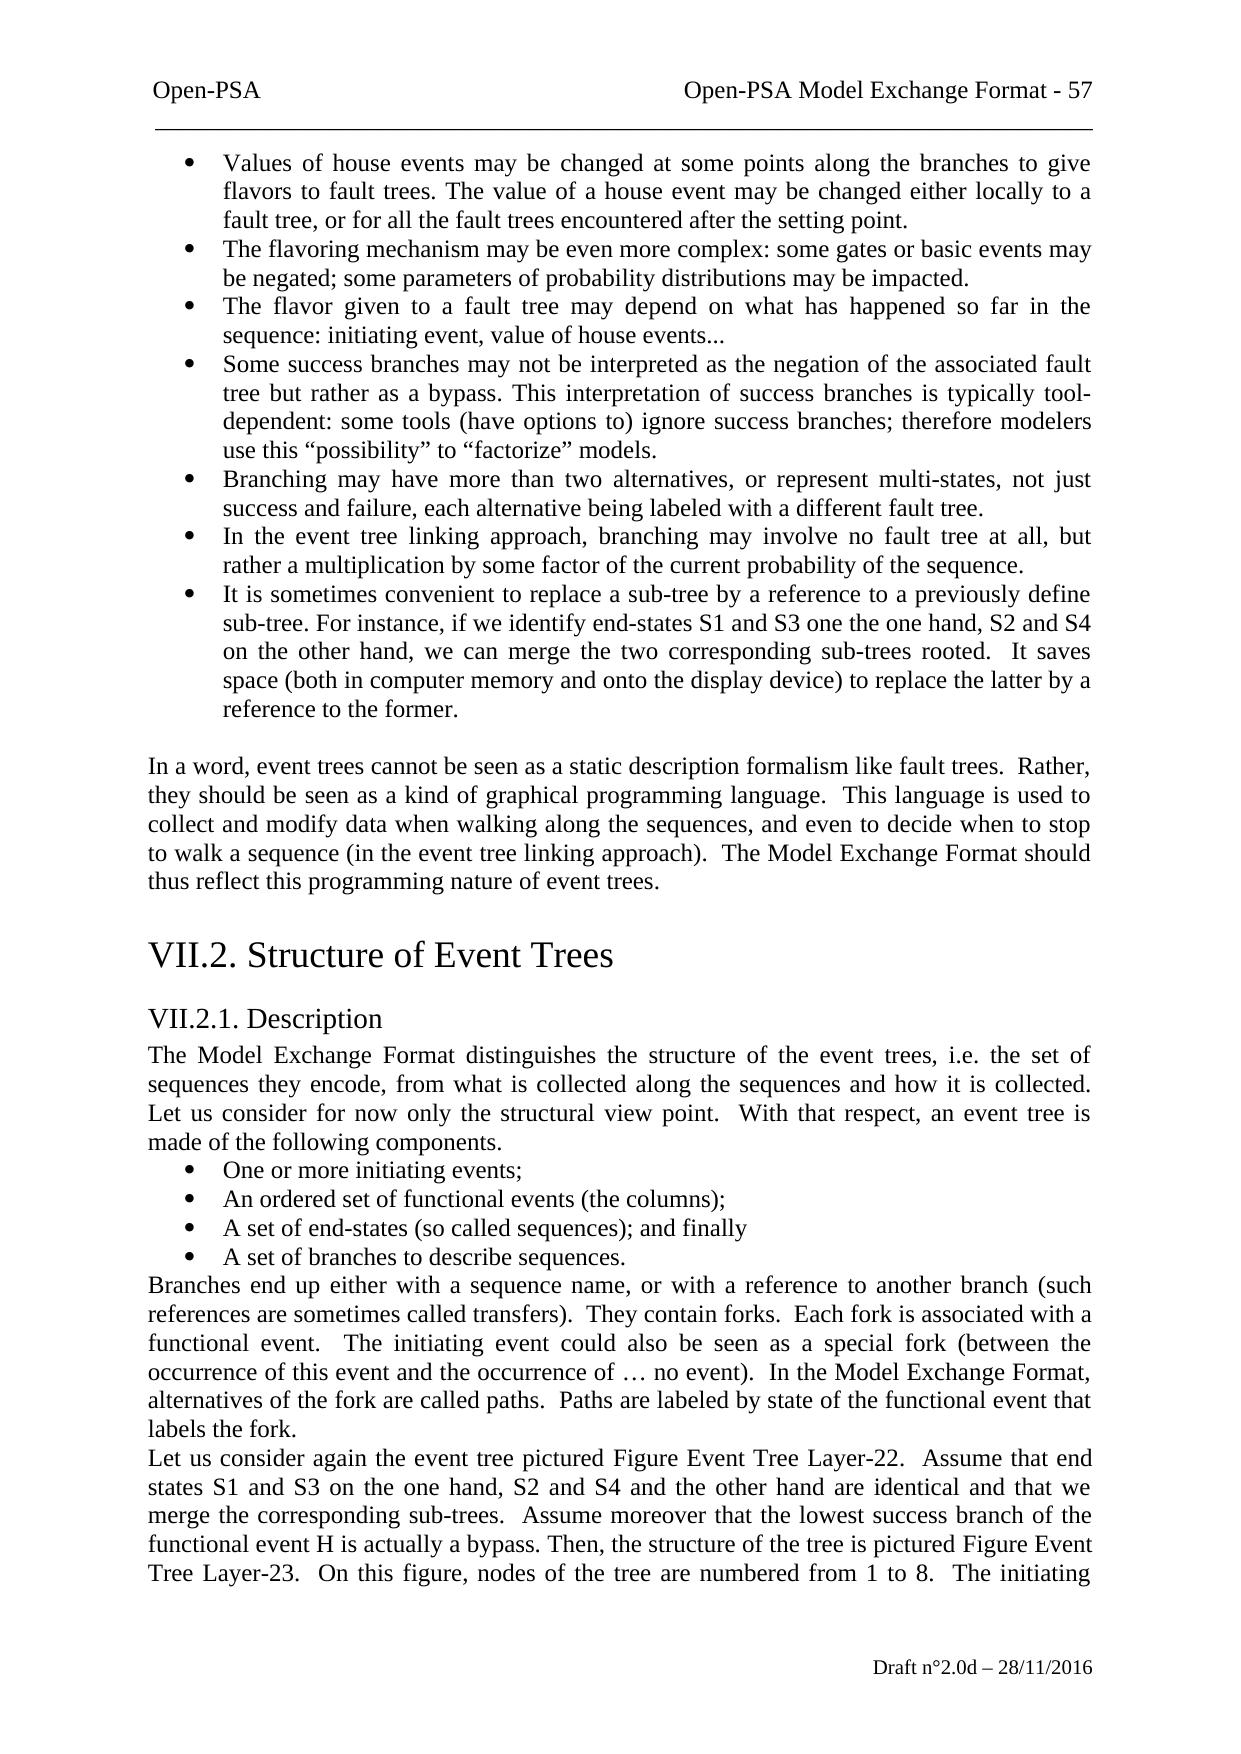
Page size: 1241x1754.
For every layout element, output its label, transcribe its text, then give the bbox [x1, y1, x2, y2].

list A set of end-states (so called sequences); and finally [185, 1213, 1093, 1242]
subtitle Structure of Event Trees [148, 933, 1093, 976]
list The flavoring mechanism may be even more complex: some gates or basic events may be negated; some parameters of probability distributions may be impacted. [185, 234, 1093, 291]
subtitle Description [148, 1001, 1093, 1034]
text The Model Exchange Format distinguishes the structure of the event trees, i.e. the set of sequences they encode, from what is collected along the sequences and how it is collected. Let us consider for now only the structural view point. With that respect, an event tree is made of the following components. [148, 1041, 1093, 1156]
text Let us consider again the event tree pictured Figure Event Tree Layer-22. Assume that end states S1 and S3 on the one hand, S2 and S4 and the other hand are identical and that we merge the corresponding sub-trees. Assume moreover that the lowest success branch of the functional event H is actually a bypass. Then, the structure of the tree is pictured Figure Event Tree Layer-23. On this figure, nodes of the tree are numbered from 1 to 8. The initiating [148, 1443, 1093, 1587]
list It is sometimes convenient to replace a sub-tree by a reference to a previously define sub-tree. For instance, if we identify end-states S1 and S3 one the one hand, S2 and S4 on the other hand, we can merge the two corresponding sub-trees rooted. It saves space (both in computer memory and onto the display device) to replace the latter by a reference to the former. [185, 579, 1093, 723]
list Values of house events may be changed at some points along the branches to give flavors to fault trees. The value of a house event may be changed either locally to a fault tree, or for all the fault trees encountered after the setting point. [185, 148, 1093, 234]
list The flavor given to a fault tree may depend on what has happened so far in the sequence: initiating event, value of house events... [185, 291, 1093, 349]
list In the event tree linking approach, branching may involve no fault tree at all, but rather a multiplication by some factor of the current probability of the sequence. [185, 521, 1093, 579]
text Branches end up either with a sequence name, or with a reference to another branch (such references are sometimes called transfers). They contain forks. Each fork is associated with a functional event. The initiating event could also be seen as a special fork (between the occurrence of this event and the occurrence of … no event). In the Model Exchange Format, alternatives of the fork are called paths. Paths are labeled by state of the functional event that labels the fork. [148, 1271, 1093, 1443]
list A set of branches to describe sequences. [185, 1242, 1093, 1271]
list One or more initiating events; [185, 1156, 1093, 1184]
text In a word, event trees cannot be seen as a static description formalism like fault trees. Rather, they should be seen as a kind of graphical programming language. This language is used to collect and modify data when walking along the sequences, and even to decide when to stop to walk a sequence (in the event tree linking approach). The Model Exchange Format should thus reflect this programming nature of event trees. [148, 751, 1093, 895]
list Branching may have more than two alternatives, or represent multi-states, not just success and failure, each alternative being labeled with a different fault tree. [185, 464, 1093, 521]
list Some success branches may not be interpreted as the negation of the associated fault tree but rather as a bypass. This interpretation of success branches is typically tool-dependent: some tools (have options to) ignore success branches; therefore modelers use this “possibility” to “factorize” models. [185, 349, 1093, 464]
list An ordered set of functional events (the columns); [185, 1184, 1093, 1213]
